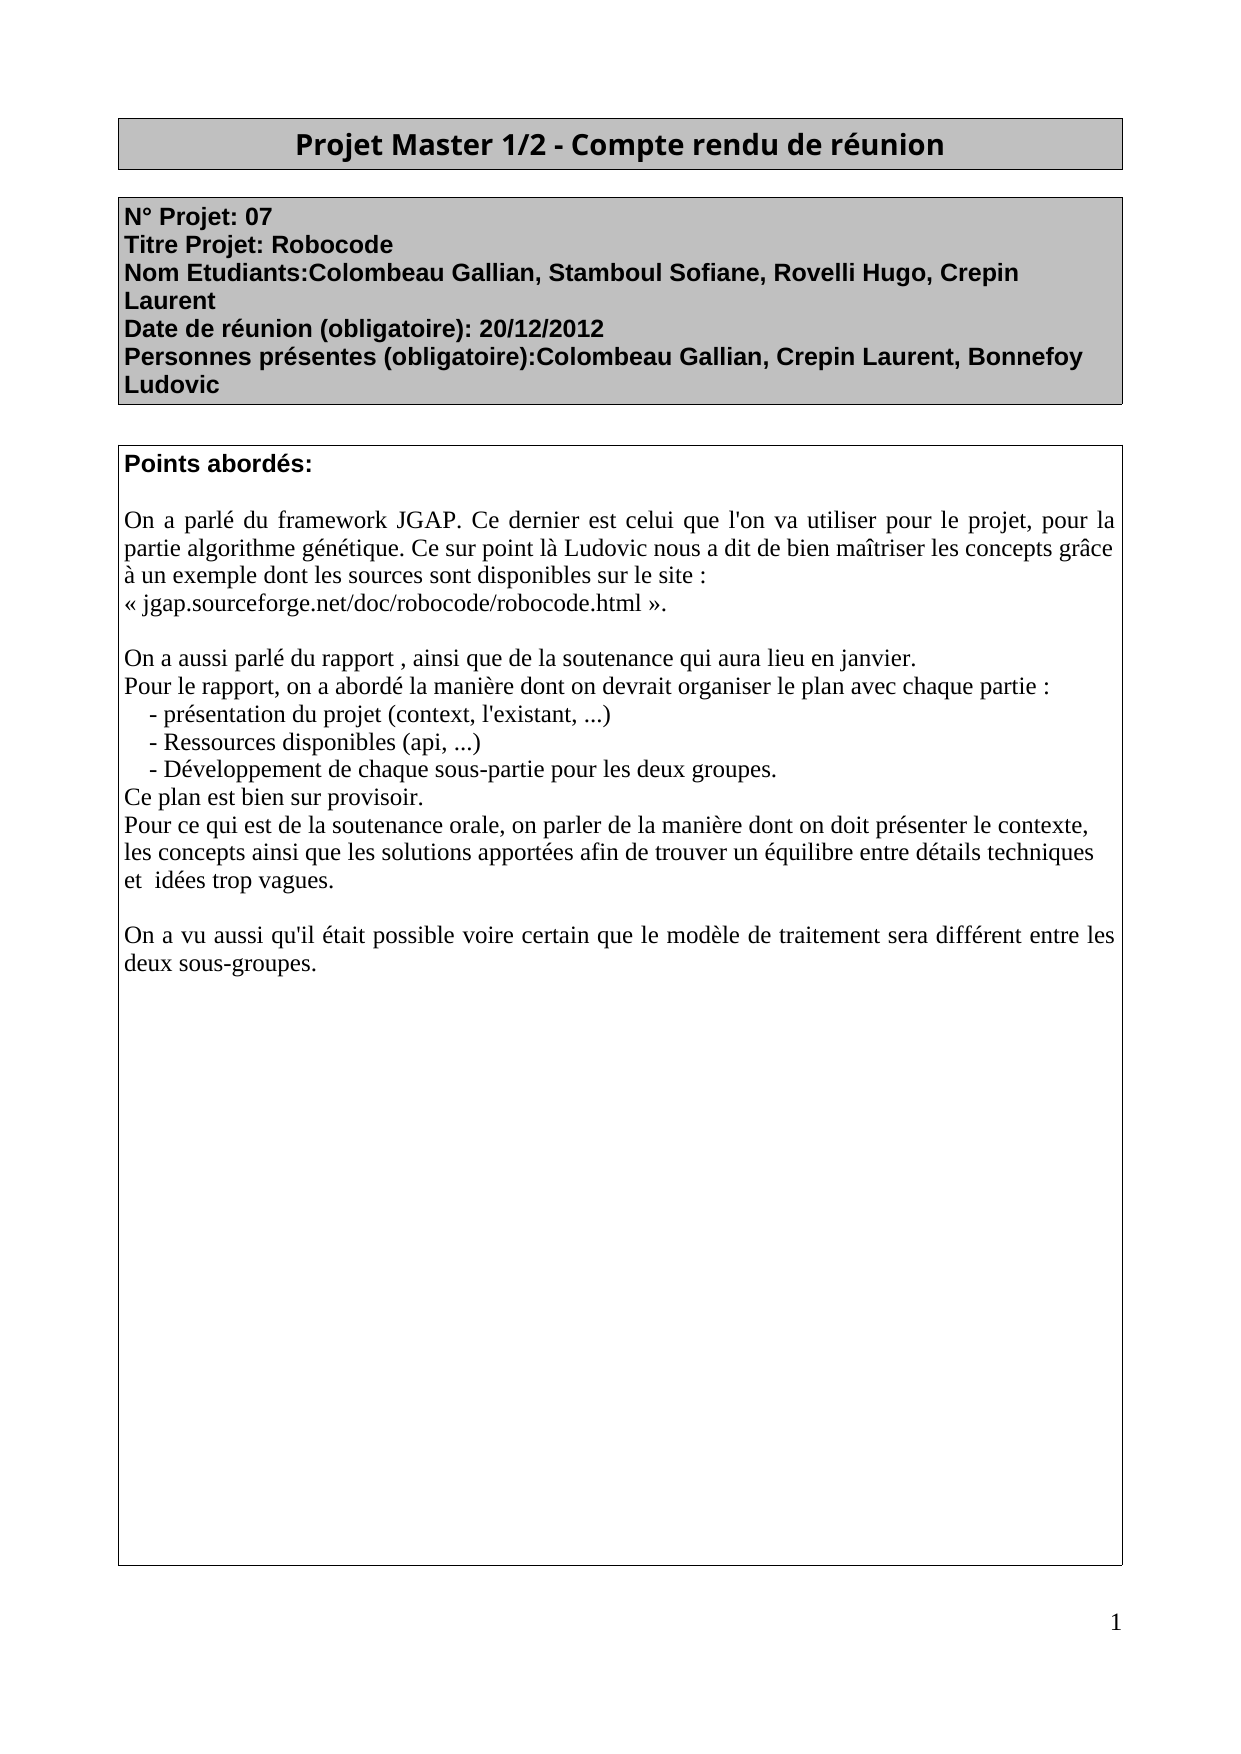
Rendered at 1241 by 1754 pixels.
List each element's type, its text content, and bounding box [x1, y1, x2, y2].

table_header Projet Master 1/2 - Compte rendu de réunion [119, 119, 1122, 169]
table_header N° Projet: 07 Titre Projet: Robocode Nom Etudiants:Colombeau Gallian, Stamboul Sofiane, Rovelli Hugo, Crepin Laurent Date de réunion (obligatoire): 20/12/2012 Personnes présentes (obligatoire):Colombeau Gallian, Crepin Laurent, Bonnefoy Ludovic [119, 198, 1122, 404]
table_header Points abordés: On a parlé du framework JGAP. Ce dernier est celui que l'on va utiliser pour le projet, pour la partie algorithme génétique. Ce sur point là Ludovic nous a dit de bien maîtriser les concepts grâce à un exemple dont les sources sont disponibles sur le site : « jgap.sourceforge.net/doc/robocode/robocode.html ». On a aussi parlé du rapport , ainsi que de la soutenance qui aura lieu en janvier. Pour le rapport, on a abordé la manière dont on devrait organiser le plan avec chaque partie : - présentation du projet (context, l'existant, ...) - Ressources disponibles (api, ...) - Développement de chaque sous-partie pour les deux groupes. Ce plan est bien sur provisoir. Pour ce qui est de la soutenance orale, on parler de la manière dont on doit présenter le contexte, les concepts ainsi que les solutions apportées afin de trouver un équilibre entre détails techniques et idées trop vagues. On a vu aussi qu'il était possible voire certain que le modèle de traitement sera différent entre les deux sous-groupes. [119, 446, 1122, 1564]
